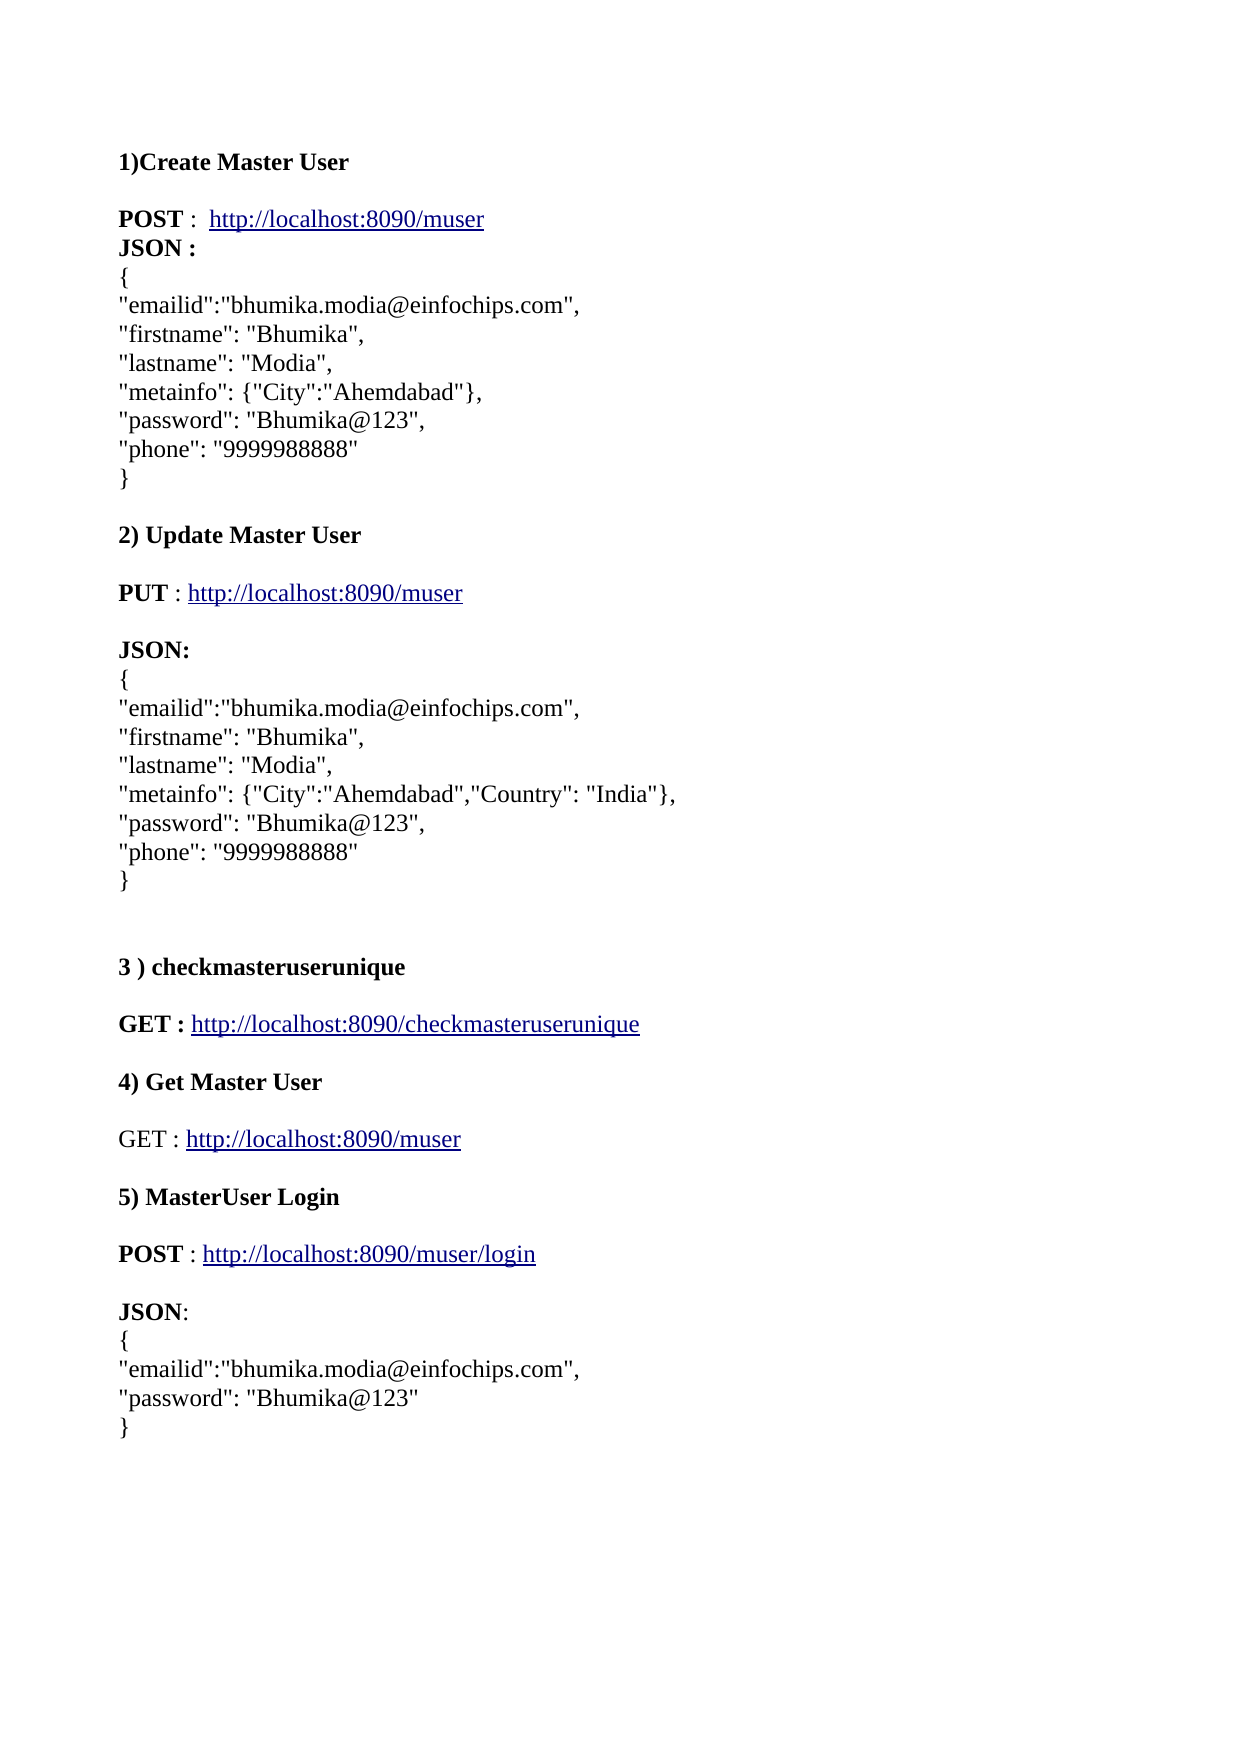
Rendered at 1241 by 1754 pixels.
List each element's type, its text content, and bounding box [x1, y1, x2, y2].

text PUT : http://localhost:8090/muser [118, 578, 1122, 607]
text JSON: [118, 636, 1122, 664]
text "phone": "9999988888" [118, 434, 1122, 463]
text "lastname": "Modia", [118, 751, 1122, 779]
text "firstname": "Bhumika", [118, 722, 1122, 751]
text "phone": "9999988888" [118, 837, 1122, 866]
text POST : http://localhost:8090/muser/login [118, 1239, 1122, 1268]
text } [118, 463, 1122, 492]
text "password": "Bhumika@123", [118, 808, 1122, 837]
text 2) Update Master User [118, 521, 1122, 549]
text "lastname": "Modia", [118, 348, 1122, 377]
text "password": "Bhumika@123", [118, 406, 1122, 434]
text "emailid":"bhumika.modia@einfochips.com", [118, 693, 1122, 722]
text 1)Create Master User [118, 147, 1122, 176]
text { [118, 262, 1122, 291]
text JSON : [118, 233, 1122, 262]
text } [118, 1412, 1122, 1441]
text "metainfo": {"City":"Ahemdabad"}, [118, 377, 1122, 406]
text { [118, 664, 1122, 693]
text "password": "Bhumika@123" [118, 1383, 1122, 1412]
text 5) MasterUser Login [118, 1182, 1122, 1211]
text 4) Get Master User [118, 1067, 1122, 1096]
text "emailid":"bhumika.modia@einfochips.com", [118, 1354, 1122, 1383]
text GET : http://localhost:8090/checkmasteruserunique [118, 1009, 1122, 1038]
text { [118, 1326, 1122, 1354]
text } [118, 866, 1122, 894]
text JSON: [118, 1297, 1122, 1326]
text "emailid":"bhumika.modia@einfochips.com", [118, 291, 1122, 319]
text GET : http://localhost:8090/muser [118, 1124, 1122, 1153]
text "metainfo": {"City":"Ahemdabad","Country": "India"}, [118, 779, 1122, 808]
text 3 ) checkmasteruserunique [118, 952, 1122, 981]
text "firstname": "Bhumika", [118, 319, 1122, 348]
text POST : http://localhost:8090/muser [118, 204, 1122, 233]
